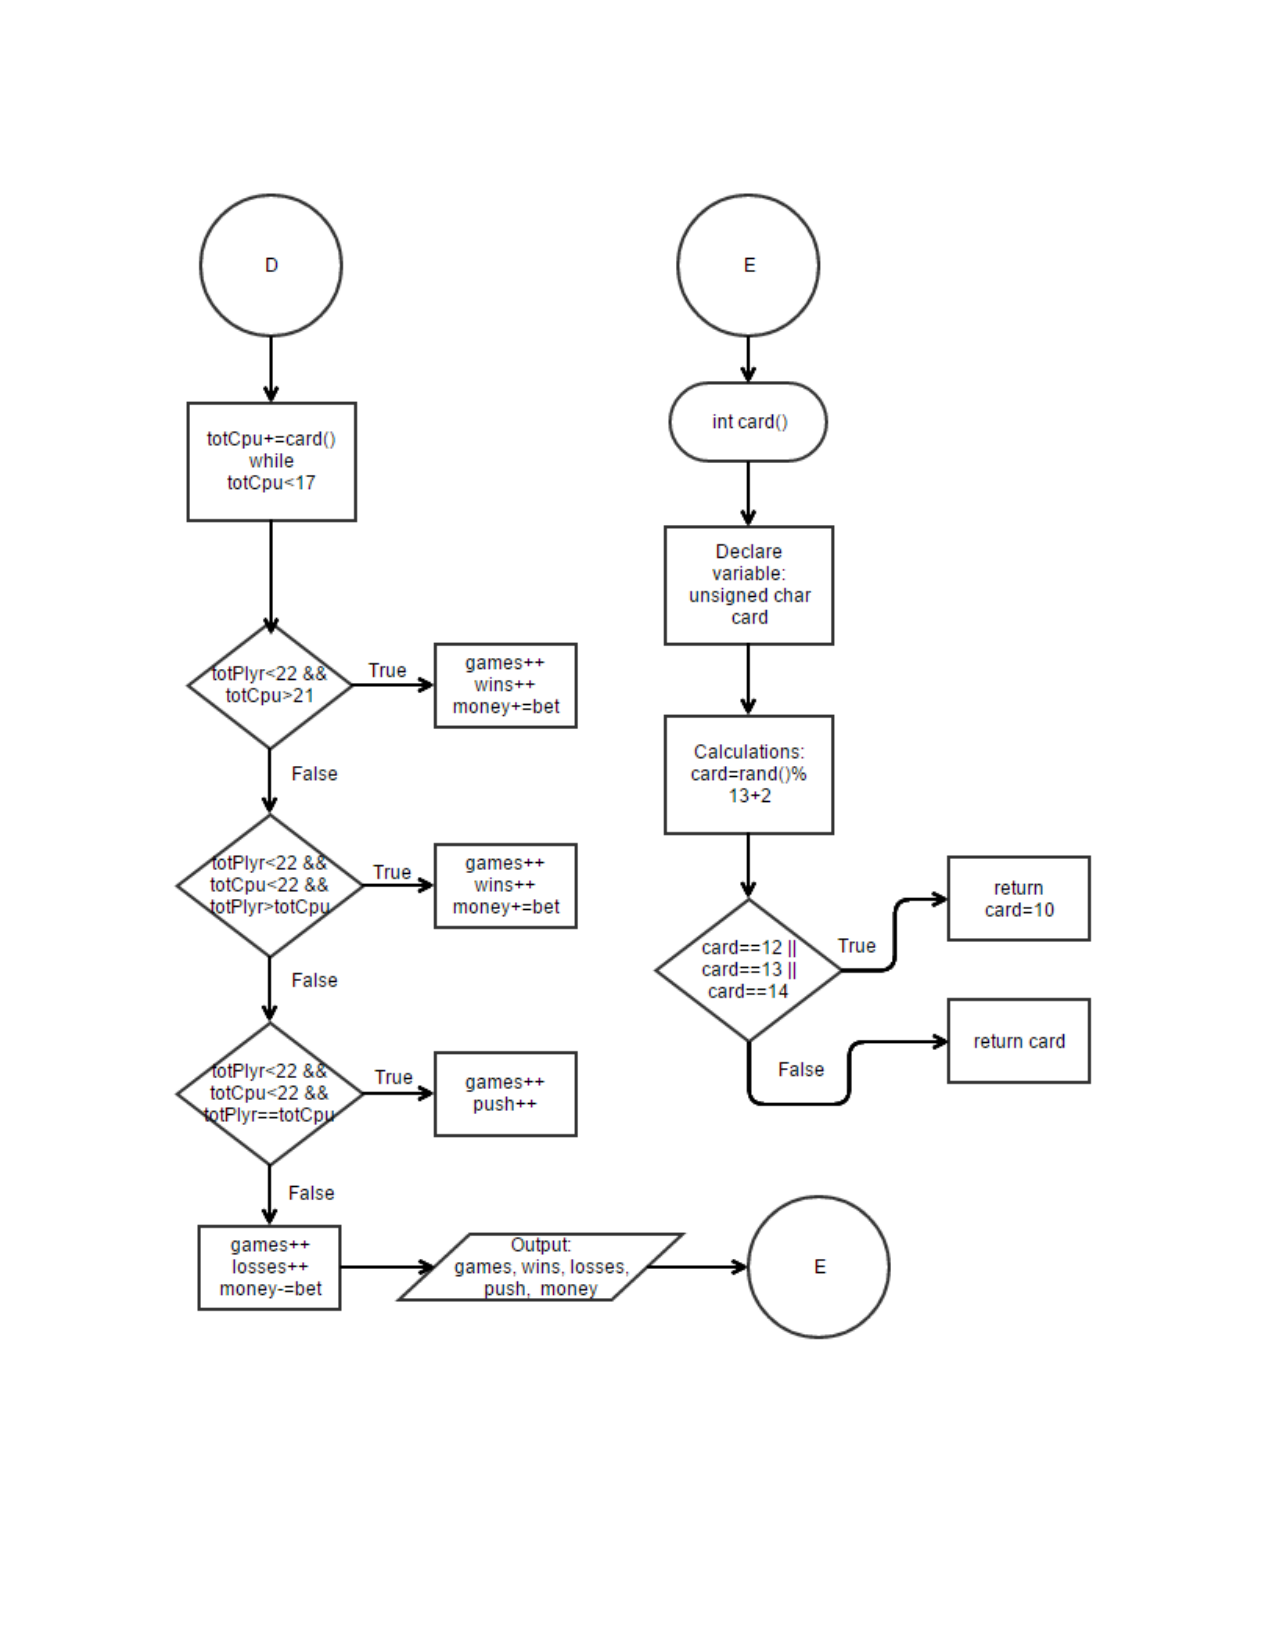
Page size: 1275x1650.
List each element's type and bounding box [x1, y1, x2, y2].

picture [154, 186, 1121, 1355]
